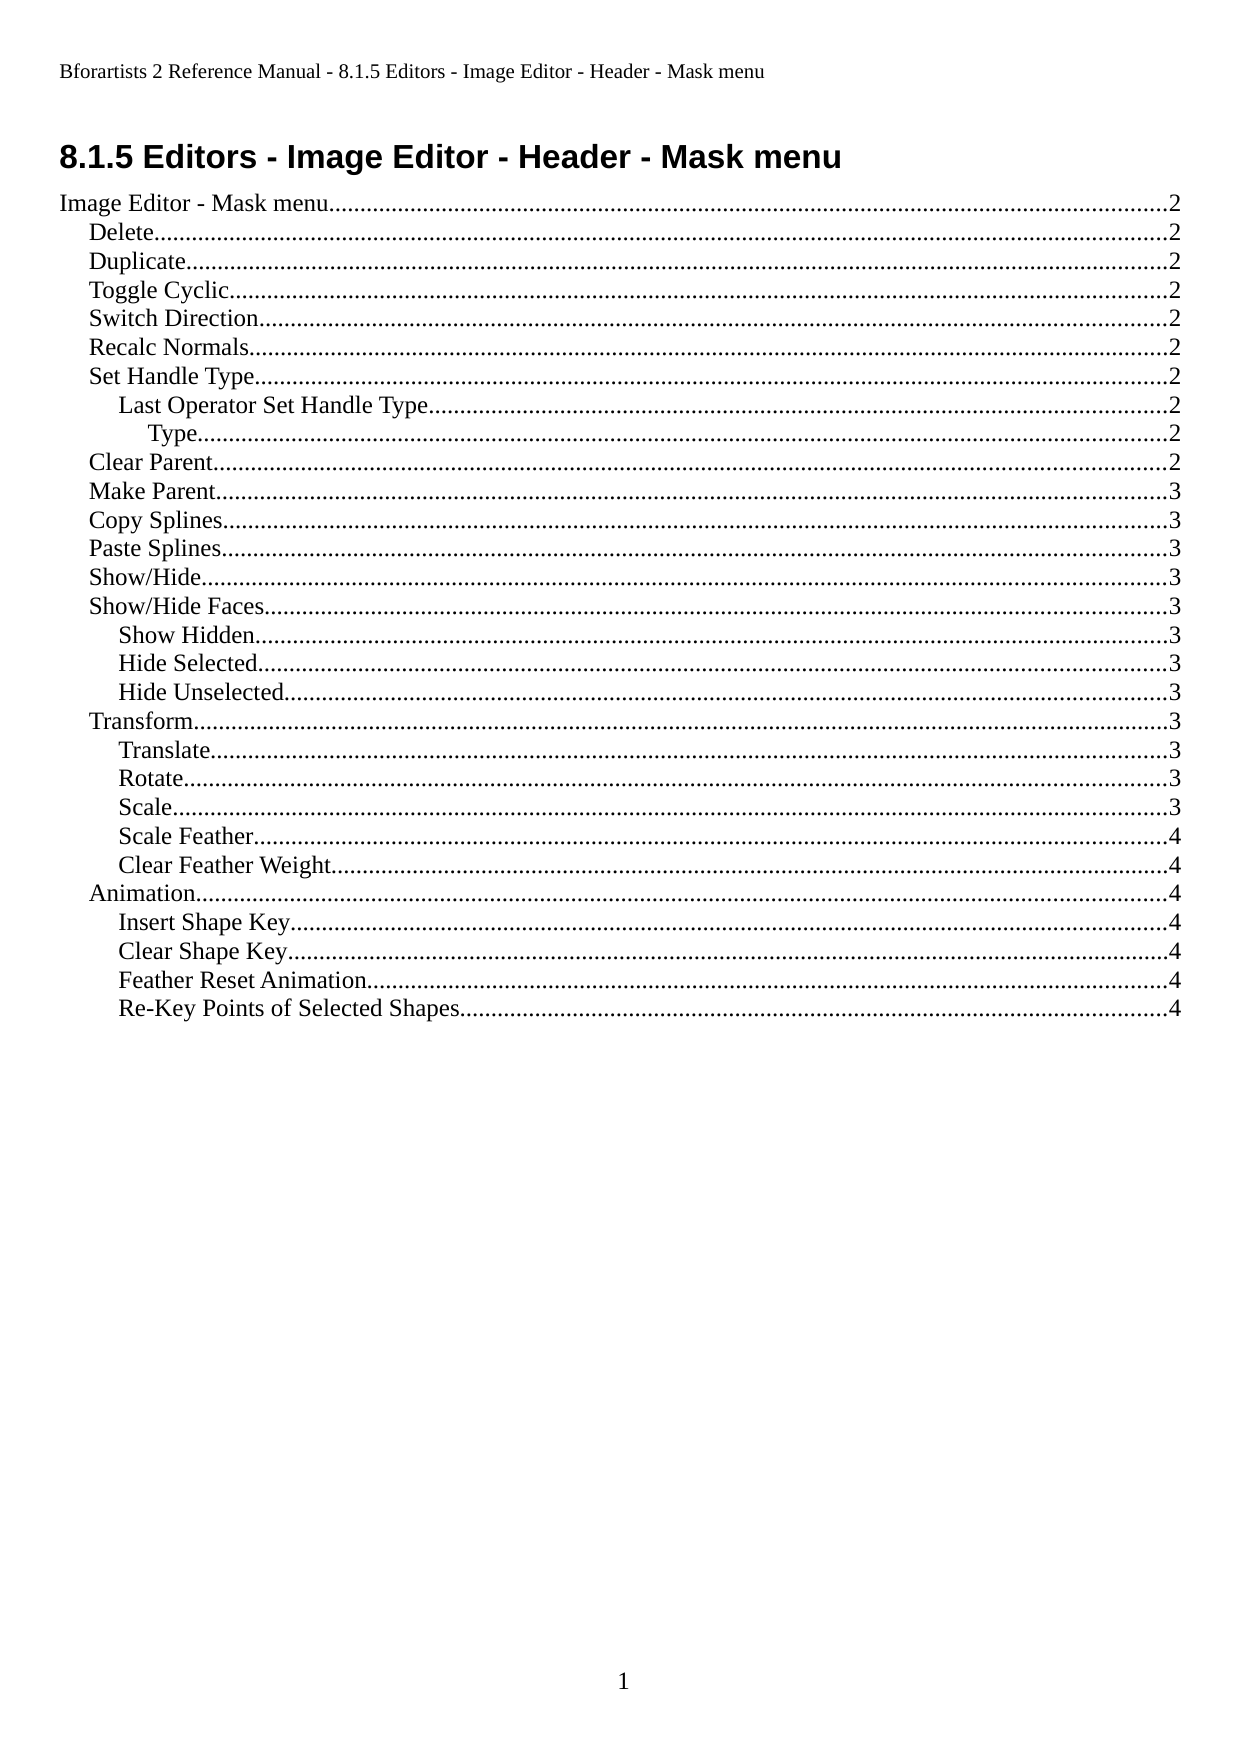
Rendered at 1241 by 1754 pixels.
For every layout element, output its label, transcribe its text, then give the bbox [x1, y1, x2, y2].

text Hide Unselected 3 [118, 677, 1181, 706]
text Image Editor - Mask menu 2 [59, 188, 1181, 217]
text Translate 3 [118, 735, 1181, 763]
text Scale Feather 4 [118, 821, 1181, 850]
text Hide Selected 3 [118, 648, 1181, 677]
text Re-Key Points of Selected Shapes 4 [118, 993, 1181, 1022]
subtitle 8.1.5 Editors - Image Editor - Header - Mask menu [59, 138, 1181, 176]
text Set Handle Type 2 [88, 361, 1181, 390]
text Feather Reset Animation 4 [118, 965, 1181, 993]
text Recalc Normals 2 [88, 332, 1181, 361]
text Insert Shape Key 4 [118, 907, 1181, 936]
text Transform 3 [88, 706, 1181, 735]
text Type 2 [147, 418, 1181, 447]
text Toggle Cyclic 2 [88, 275, 1181, 303]
text Show/Hide Faces 3 [88, 591, 1181, 620]
text Scale 3 [118, 792, 1181, 821]
text Paste Splines 3 [88, 533, 1181, 562]
text Animation 4 [88, 878, 1181, 907]
text Show Hidden 3 [118, 620, 1181, 648]
text Clear Parent 2 [88, 447, 1181, 476]
text Show/Hide 3 [88, 562, 1181, 591]
text Clear Shape Key 4 [118, 936, 1181, 965]
text Switch Direction 2 [88, 303, 1181, 332]
text Last Operator Set Handle Type 2 [118, 390, 1181, 418]
text Copy Splines 3 [88, 505, 1181, 533]
text Clear Feather Weight 4 [118, 850, 1181, 878]
text Rotate 3 [118, 763, 1181, 792]
text Duplicate 2 [88, 246, 1181, 275]
text Delete 2 [88, 217, 1181, 246]
text Make Parent 3 [88, 476, 1181, 505]
